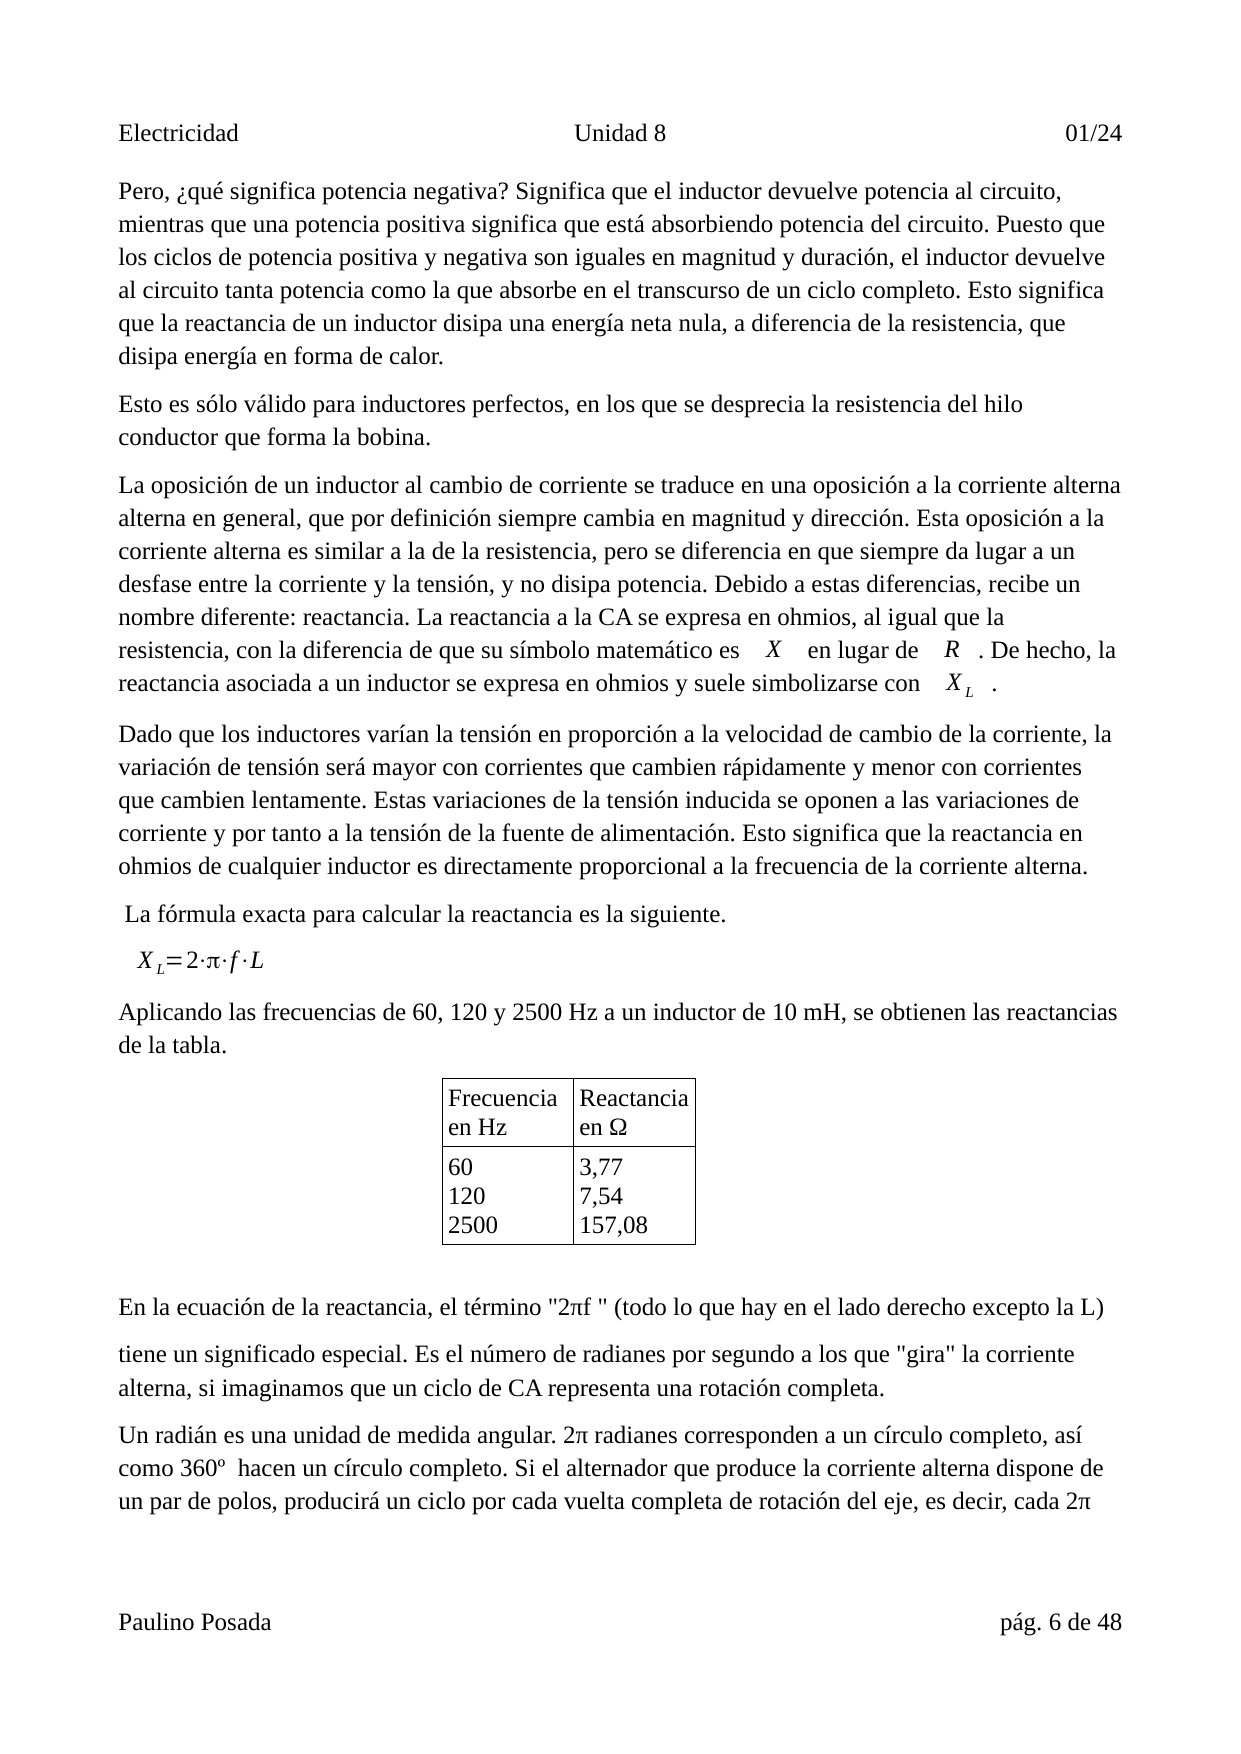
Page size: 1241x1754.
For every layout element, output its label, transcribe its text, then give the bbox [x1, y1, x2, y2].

text Dado que los inductores varían la tensión en proporción a la velocidad de cambio de la corriente, la variación de tensión será mayor con corrientes que cambien rápidamente y menor con corrientes que cambien lentamente. Estas variaciones de la tensión inducida se oponen a las variaciones de corriente y por tanto a la tensión de la fuente de alimentación. Esto significa que la reactancia en ohmios de cualquier inductor es directamente proporcional a la frecuencia de la corriente alterna. [118, 719, 1122, 880]
text Esto es sólo válido para inductores perfectos, en los que se desprecia la resistencia del hilo conductor que forma la bobina. [118, 389, 1122, 451]
table_cell 3,77 7,54 157,08 [574, 1147, 695, 1244]
text Un radián es una unidad de medida angular. 2π radianes corresponden a un círculo completo, así como 360º hacen un círculo completo. Si el alternador que produce la corriente alterna dispone de un par de polos, producirá un ciclo por cada vuelta completa de rotación del eje, es decir, cada 2π [118, 1420, 1122, 1515]
text La fórmula exacta para calcular la reactancia es la siguiente. [118, 899, 1122, 928]
text Aplicando las frecuencias de 60, 120 y 2500 Hz a un inductor de 10 mH, se obtienen las reactancias de la tabla. [118, 997, 1122, 1058]
text En la ecuación de la reactancia, el término "2πf " (todo lo que hay en el lado derecho excepto la L) [118, 1292, 1122, 1321]
table_cell 60 120 2500 [443, 1147, 573, 1244]
text La oposición de un inductor al cambio de corriente se traduce en una oposición a la corriente alterna alterna en general, que por definición siempre cambia en magnitud y dirección. Esta oposición a la corriente alterna es similar a la de la resistencia, pero se diferencia en que siempre da lugar a un desfase entre la corriente y la tensión, y no disipa potencia. Debido a estas diferencias, recibe un nombre diferente: reactancia. La reactancia a la CA se expresa en ohmios, al igual que la resistencia, con la diferencia de que su símbolo matemático es en lugar de . De hecho, la reactancia asociada a un inductor se expresa en ohmios y suele simbolizarse con . [118, 470, 1122, 700]
text Pero, ¿qué significa potencia negativa? Significa que el inductor devuelve potencia al circuito, mientras que una potencia positiva significa que está absorbiendo potencia del circuito. Puesto que los ciclos de potencia positiva y negativa son iguales en magnitud y duración, el inductor devuelve al circuito tanta potencia como la que absorbe en el transcurso de un ciclo completo. Esto significa que la reactancia de un inductor disipa una energía neta nula, a diferencia de la resistencia, que disipa energía en forma de calor. [118, 176, 1122, 370]
table_header Frecuencia en Hz [443, 1079, 573, 1146]
text tiene un significado especial. Es el número de radianes por segundo a los que "gira" la corriente alterna, si imaginamos que un ciclo de CA representa una rotación completa. [118, 1339, 1122, 1401]
table_header Reactancia en Ω [574, 1079, 695, 1146]
